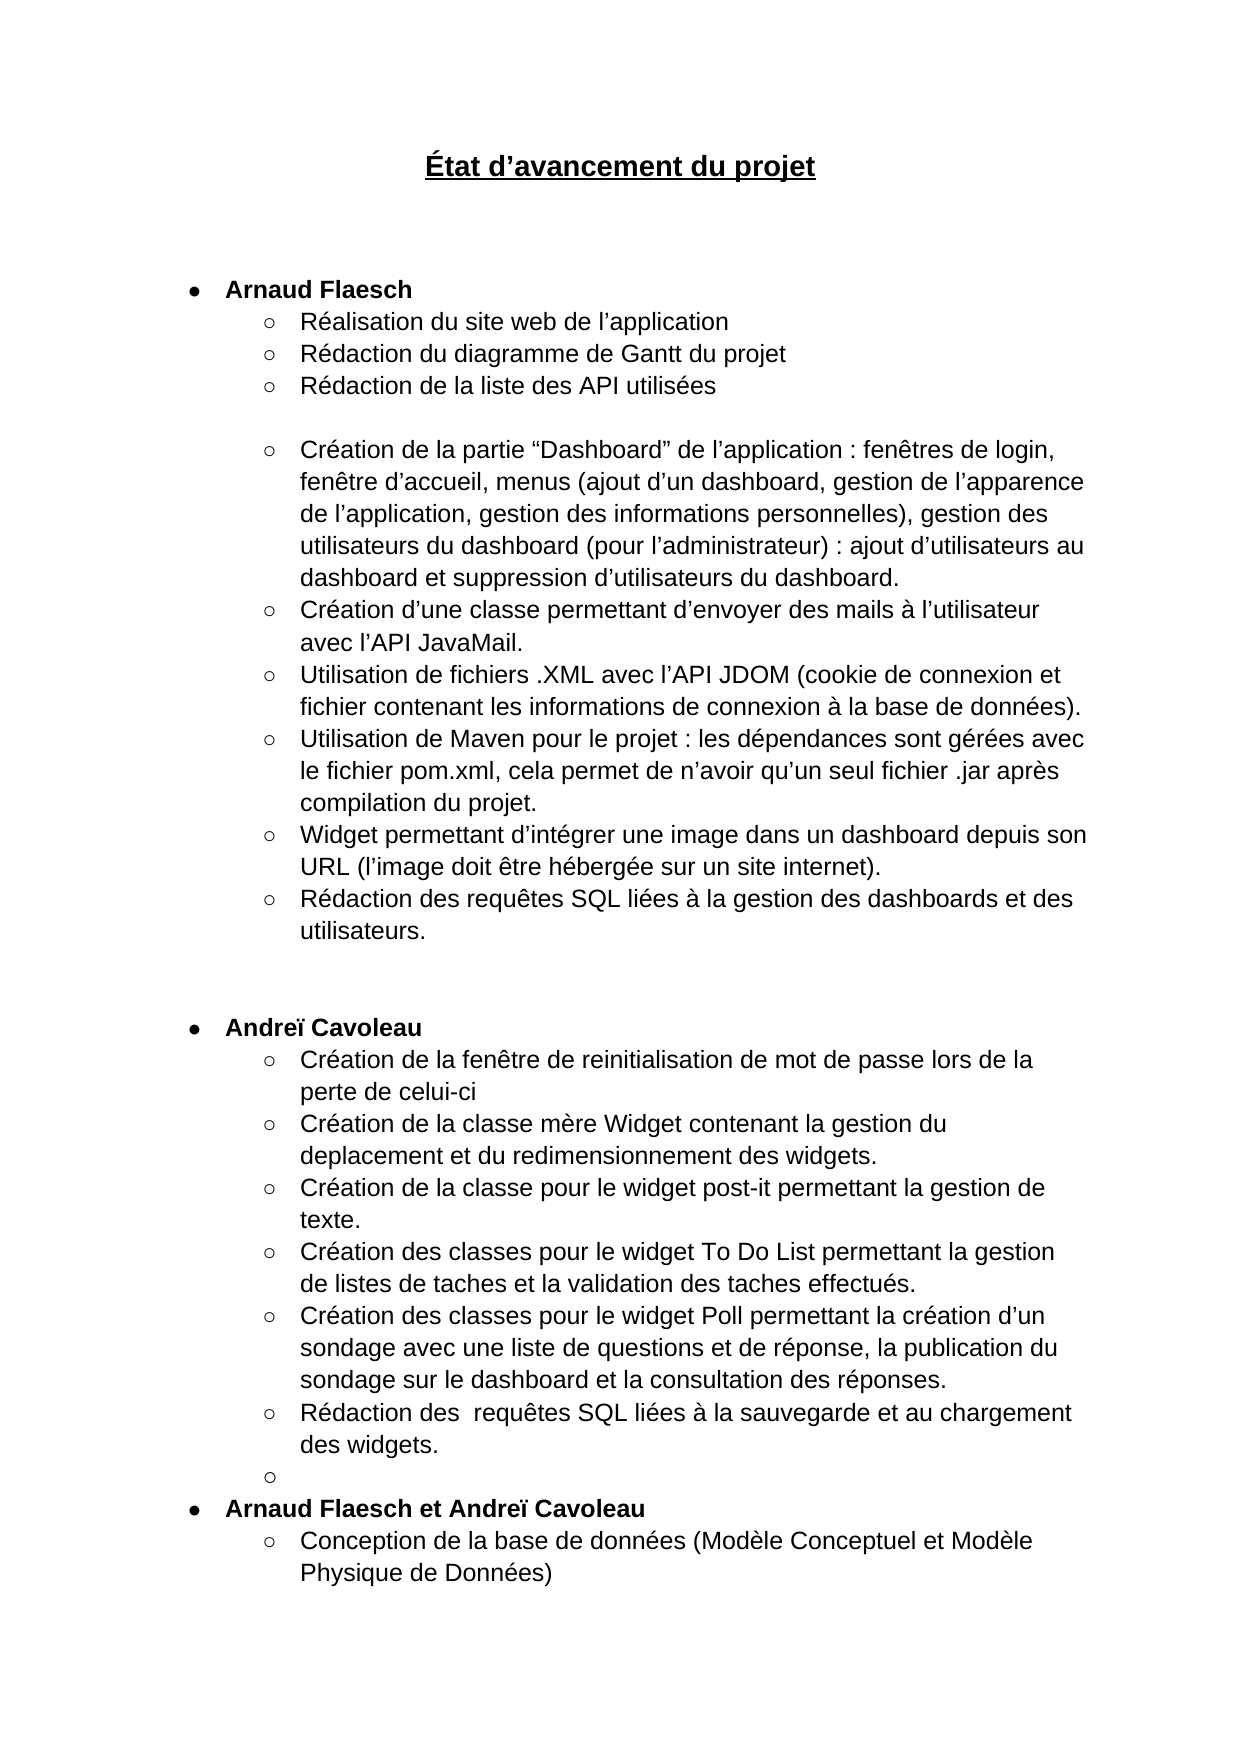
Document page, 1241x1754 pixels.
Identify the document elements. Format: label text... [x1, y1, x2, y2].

list Andreï Cavoleau [187, 1013, 1091, 1041]
list Widget permettant d’intégrer une image dans un dashboard depuis son URL (l’image doit être hébergée sur un site internet). [262, 821, 1091, 881]
list Création des classes pour le widget To Do List permettant la gestion de listes de taches et la validation des taches effectués. [262, 1238, 1091, 1298]
list Rédaction du diagramme de Gantt du projet [262, 340, 1091, 368]
list Rédaction de la liste des API utilisées [262, 372, 1091, 400]
list Création de la partie “Dashboard” de l’application : fenêtres de login, fenêtre d’accueil, menus (ajout d’un dashboard, gestion de l’apparence de l’application, gestion des informations personnelles), gestion des utilisateurs du dashboard (pour l’administrateur) : ajout d’utilisateurs au dashboard et suppression d’utilisateurs du dashboard. [262, 436, 1091, 592]
list Création de la classe pour le widget post-it permettant la gestion de texte. [262, 1174, 1091, 1234]
list Utilisation de Maven pour le projet : les dépendances sont gérées avec le fichier pom.xml, cela permet de n’avoir qu’un seul fichier .jar après compilation du projet. [262, 725, 1091, 817]
list Création de la classe mère Widget contenant la gestion du deplacement et du redimensionnement des widgets. [262, 1110, 1091, 1170]
list Conception de la base de données (Modèle Conceptuel et Modèle Physique de Données) [262, 1527, 1091, 1587]
list Réalisation du site web de l’application [262, 308, 1091, 336]
list Arnaud Flaesch [187, 276, 1091, 303]
list Création d’une classe permettant d’envoyer des mails à l’utilisateur avec l’API JavaMail. [262, 596, 1091, 656]
list Création de la fenêtre de reinitialisation de mot de passe lors de la perte de celui-ci [262, 1046, 1091, 1106]
list Création des classes pour le widget Poll permettant la création d’un sondage avec une liste de questions et de réponse, la publication du sondage sur le dashboard et la consultation des réponses. [262, 1302, 1091, 1394]
text État d’avancement du projet [150, 150, 1091, 183]
list Rédaction des requêtes SQL liées à la sauvegarde et au chargement des widgets. [262, 1398, 1091, 1458]
list Arnaud Flaesch et Andreï Cavoleau [187, 1495, 1091, 1523]
list Utilisation de fichiers .XML avec l’API JDOM (cookie de connexion et fichier contenant les informations de connexion à la base de données). [262, 661, 1091, 721]
list Rédaction des requêtes SQL liées à la gestion des dashboards et des utilisateurs. [262, 885, 1091, 945]
